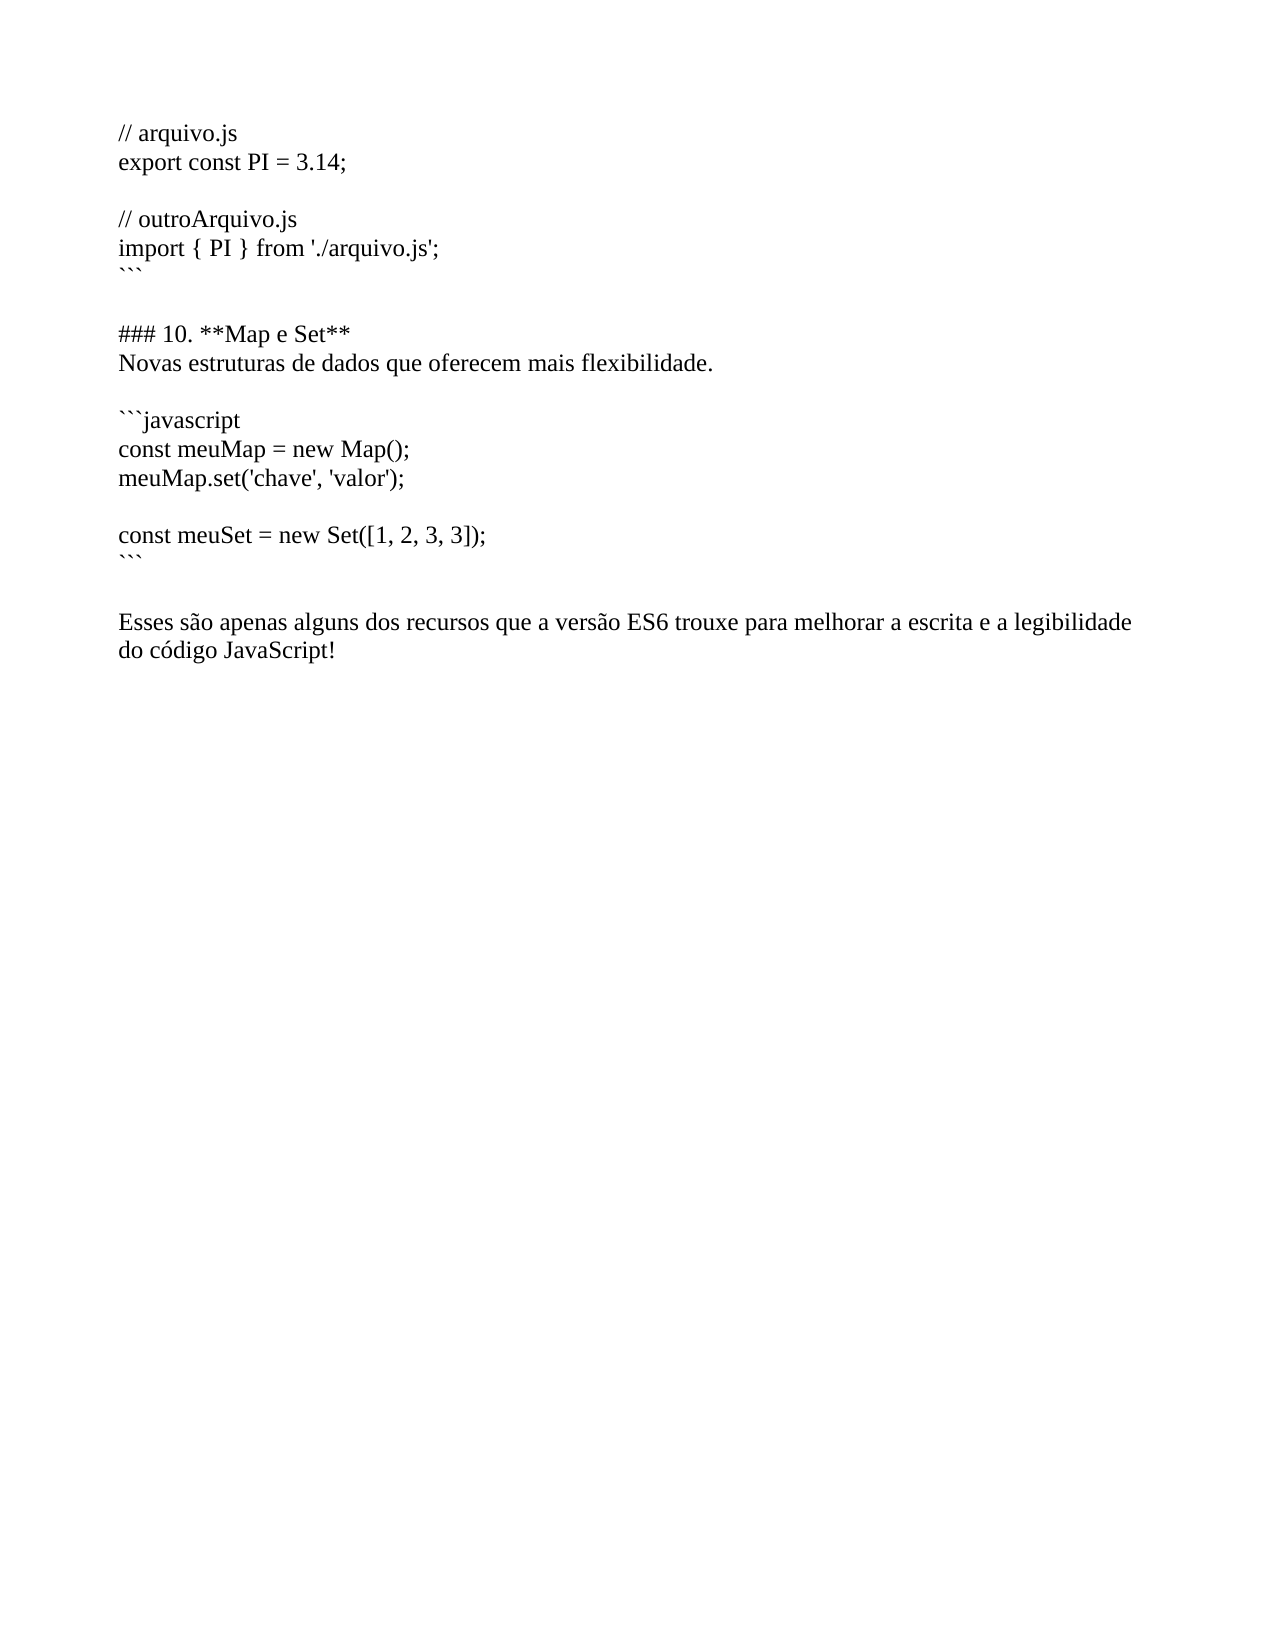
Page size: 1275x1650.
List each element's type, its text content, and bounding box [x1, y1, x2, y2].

text meuMap.set('chave', 'valor'); [118, 463, 1157, 492]
text ``` [118, 549, 1157, 578]
text Novas estruturas de dados que oferecem mais flexibilidade. [118, 348, 1157, 377]
text const meuMap = new Map(); [118, 434, 1157, 463]
text ### 10. **Map e Set** [118, 319, 1157, 348]
text Esses são apenas alguns dos recursos que a versão ES6 trouxe para melhorar a escrita e a legibilidade do código JavaScript! [118, 607, 1157, 664]
text ``` [118, 262, 1157, 291]
text // outroArquivo.js [118, 204, 1157, 233]
text // arquivo.js [118, 118, 1157, 147]
text export const PI = 3.14; [118, 147, 1157, 176]
text ```javascript [118, 406, 1157, 434]
text import { PI } from './arquivo.js'; [118, 233, 1157, 262]
text const meuSet = new Set([1, 2, 3, 3]); [118, 521, 1157, 549]
